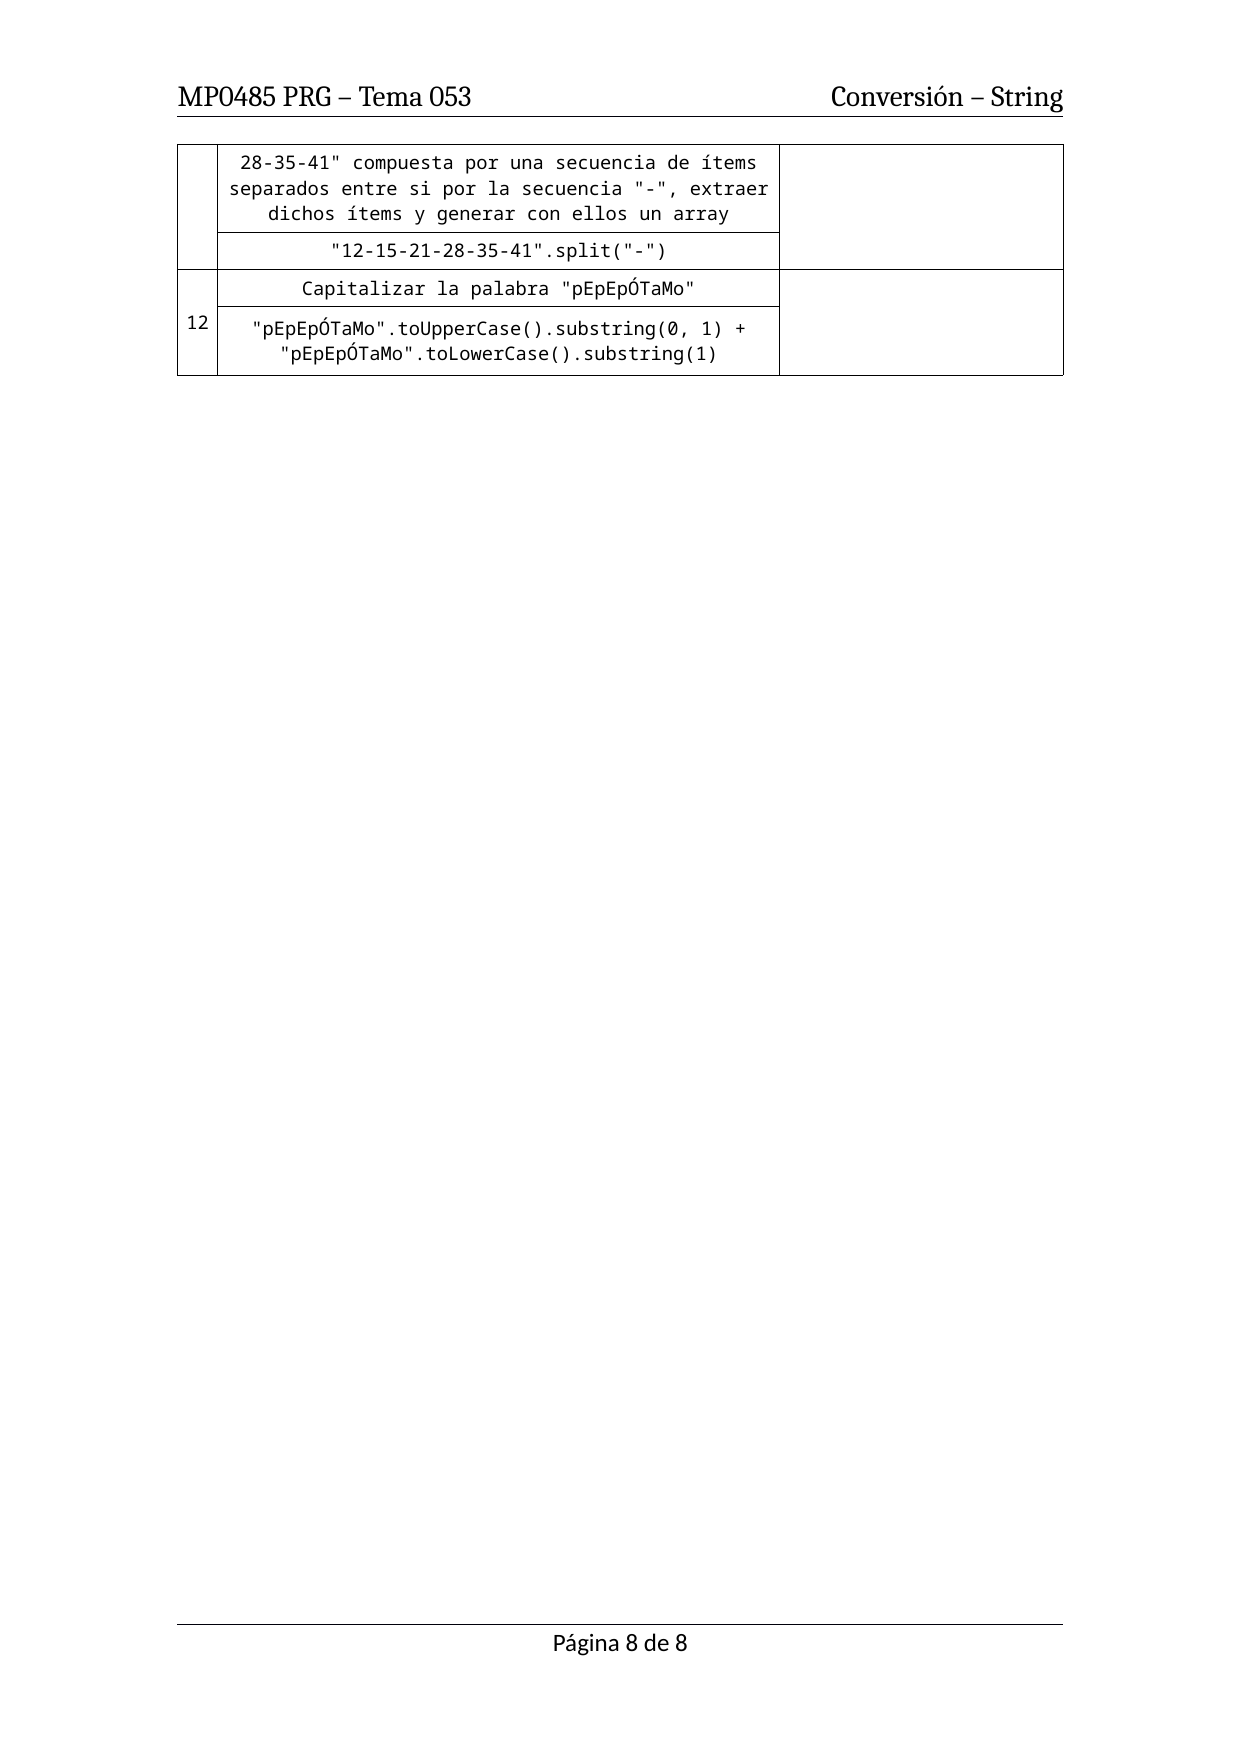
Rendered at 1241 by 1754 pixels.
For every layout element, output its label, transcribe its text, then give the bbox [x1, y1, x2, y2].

table_cell Capitalizar la palabra "pEpEpÓTaMo" [218, 270, 779, 306]
table_cell [780, 145, 1063, 269]
table_cell 28-35-41" compuesta por una secuencia de ítems separados entre si por la secuencia "-", extraer dichos ítems y generar con ellos un array [218, 145, 779, 232]
table_cell [780, 270, 1063, 374]
table_cell 12 [178, 270, 217, 374]
table_cell "12-15-21-28-35-41".split("-") [218, 233, 779, 269]
table_cell [178, 145, 217, 269]
table_cell "pEpEpÓTaMo".toUpperCase().substring(0, 1) + "pEpEpÓTaMo".toLowerCase().substring(1) [218, 307, 779, 374]
